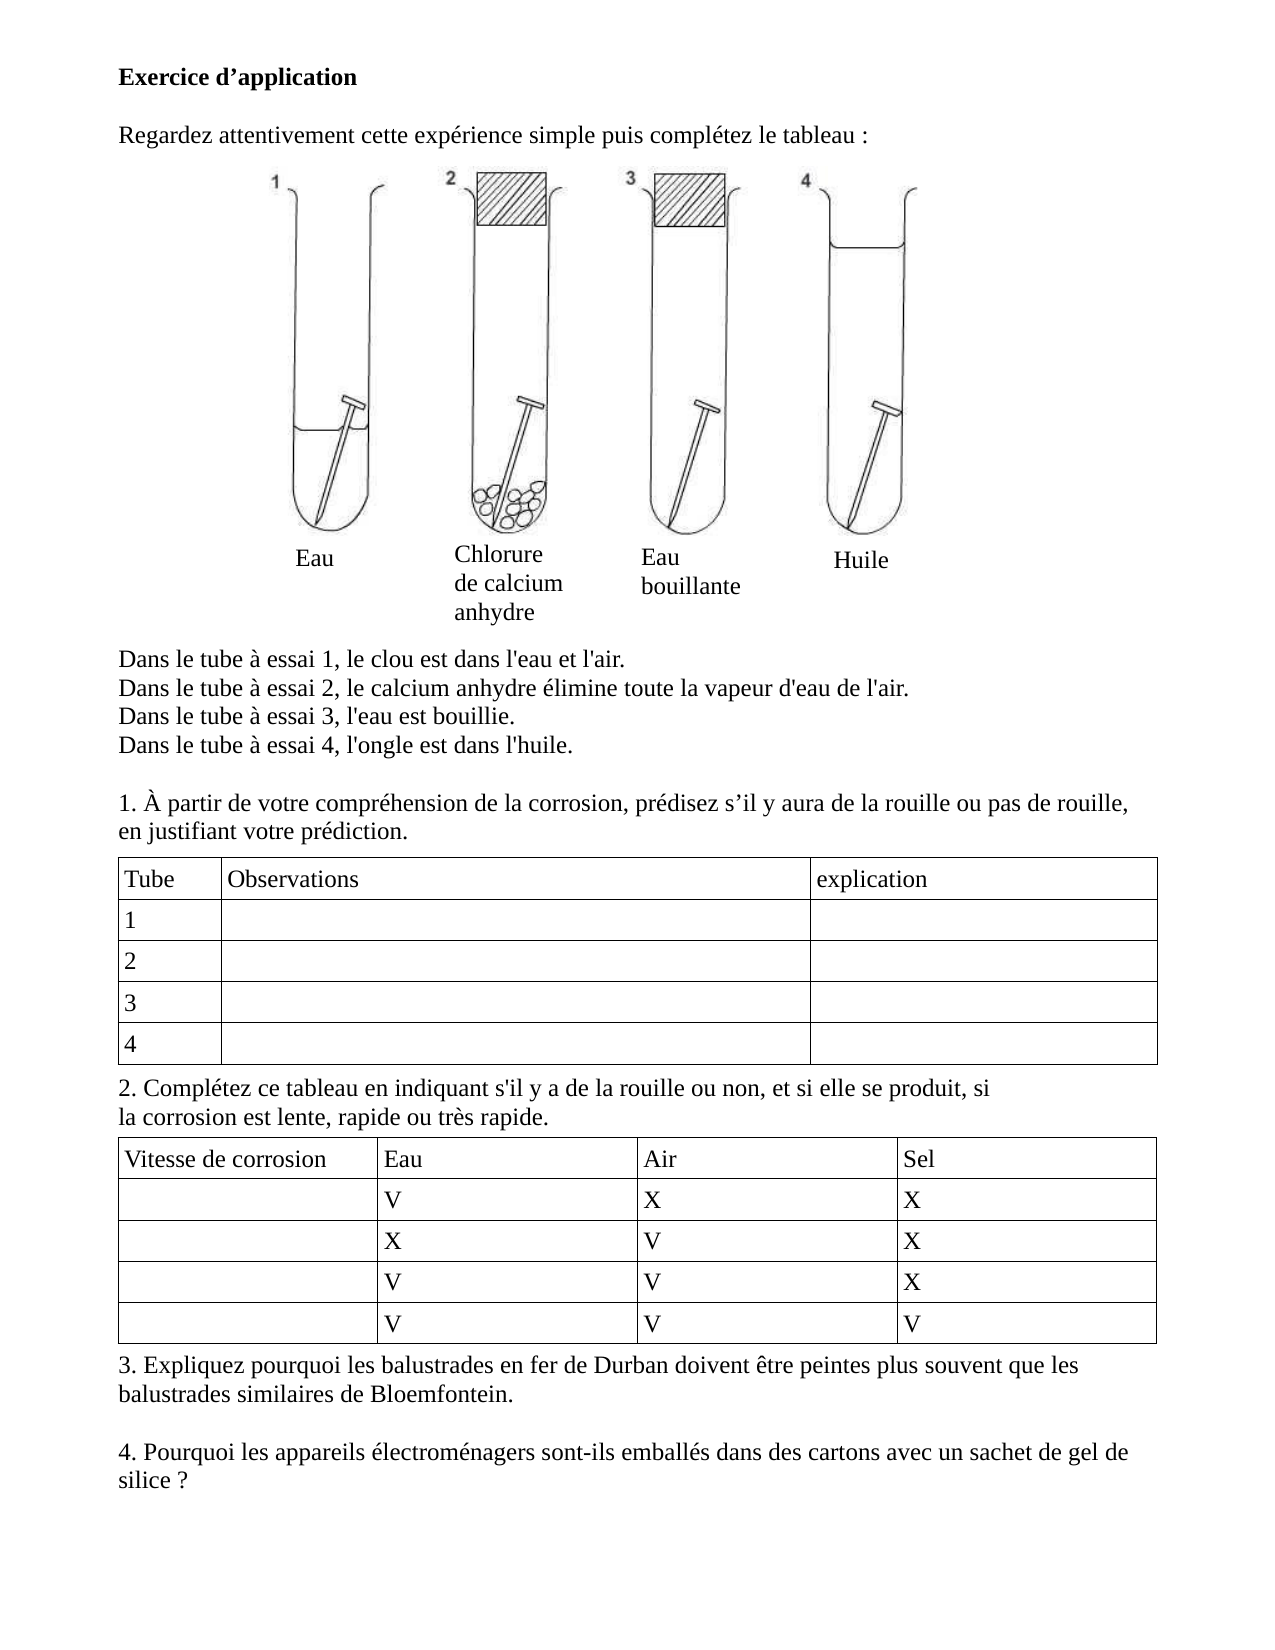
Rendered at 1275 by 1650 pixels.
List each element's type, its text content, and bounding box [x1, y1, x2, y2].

table_cell [119, 1303, 377, 1343]
table_cell [119, 1221, 377, 1261]
text Dans le tube à essai 1, le clou est dans l'eau et l'air. [118, 644, 1157, 673]
table_cell X [898, 1221, 1156, 1261]
table_cell [222, 1023, 810, 1063]
table_cell [222, 941, 810, 981]
table_cell 1 [119, 900, 221, 940]
table_cell [811, 1023, 1157, 1063]
table_cell [222, 900, 810, 940]
text 1. À partir de votre compréhension de la corrosion, prédisez s’il y aura de la rouille ou pas de rouille, en justifiant votre prédiction. [118, 788, 1157, 845]
text 3. Expliquez pourquoi les balustrades en fer de Durban doivent être peintes plus souvent que les balustrades similaires de Bloemfontein. [118, 1350, 1157, 1408]
table_cell 3 [119, 982, 221, 1022]
table_cell X [638, 1179, 897, 1219]
table_header Vitesse de corrosion [119, 1138, 377, 1178]
table_cell X [898, 1179, 1156, 1219]
table_header Tube [119, 858, 221, 898]
picture [268, 166, 918, 616]
text Dans le tube à essai 3, l'eau est bouillie. [118, 701, 1157, 730]
table_cell V [378, 1179, 637, 1219]
text Dans le tube à essai 4, l'ongle est dans l'huile. [118, 730, 1157, 759]
text Dans le tube à essai 2, le calcium anhydre élimine toute la vapeur d'eau de l'air. [118, 673, 1157, 701]
table_cell 4 [119, 1023, 221, 1063]
table_cell V [378, 1303, 637, 1343]
table_cell V [638, 1262, 897, 1302]
text Regardez attentivement cette expérience simple puis complétez le tableau : [118, 120, 1157, 149]
table_cell 2 [119, 941, 221, 981]
table_cell [119, 1179, 377, 1219]
table_cell [119, 1262, 377, 1302]
table_cell V [378, 1262, 637, 1302]
text la corrosion est lente, rapide ou très rapide. [118, 1102, 1157, 1131]
text Exercice d’application [118, 62, 1157, 91]
text 4. Pourquoi les appareils électroménagers sont-ils emballés dans des cartons avec un sachet de gel de silice ? [118, 1437, 1157, 1494]
text 2. Complétez ce tableau en indiquant s'il y a de la rouille ou non, et si elle se produit, si [118, 1073, 1157, 1102]
table_header Sel [898, 1138, 1156, 1178]
table_cell [811, 941, 1157, 981]
table_cell [811, 982, 1157, 1022]
table_cell [811, 900, 1157, 940]
table_cell V [638, 1303, 897, 1343]
table_header Observations [222, 858, 810, 898]
table_header Air [638, 1138, 897, 1178]
table_header explication [811, 858, 1157, 898]
table_cell V [638, 1221, 897, 1261]
table_cell X [378, 1221, 637, 1261]
table_cell [222, 982, 810, 1022]
table_header Eau [378, 1138, 637, 1178]
table_cell V [898, 1303, 1156, 1343]
table_cell X [898, 1262, 1156, 1302]
